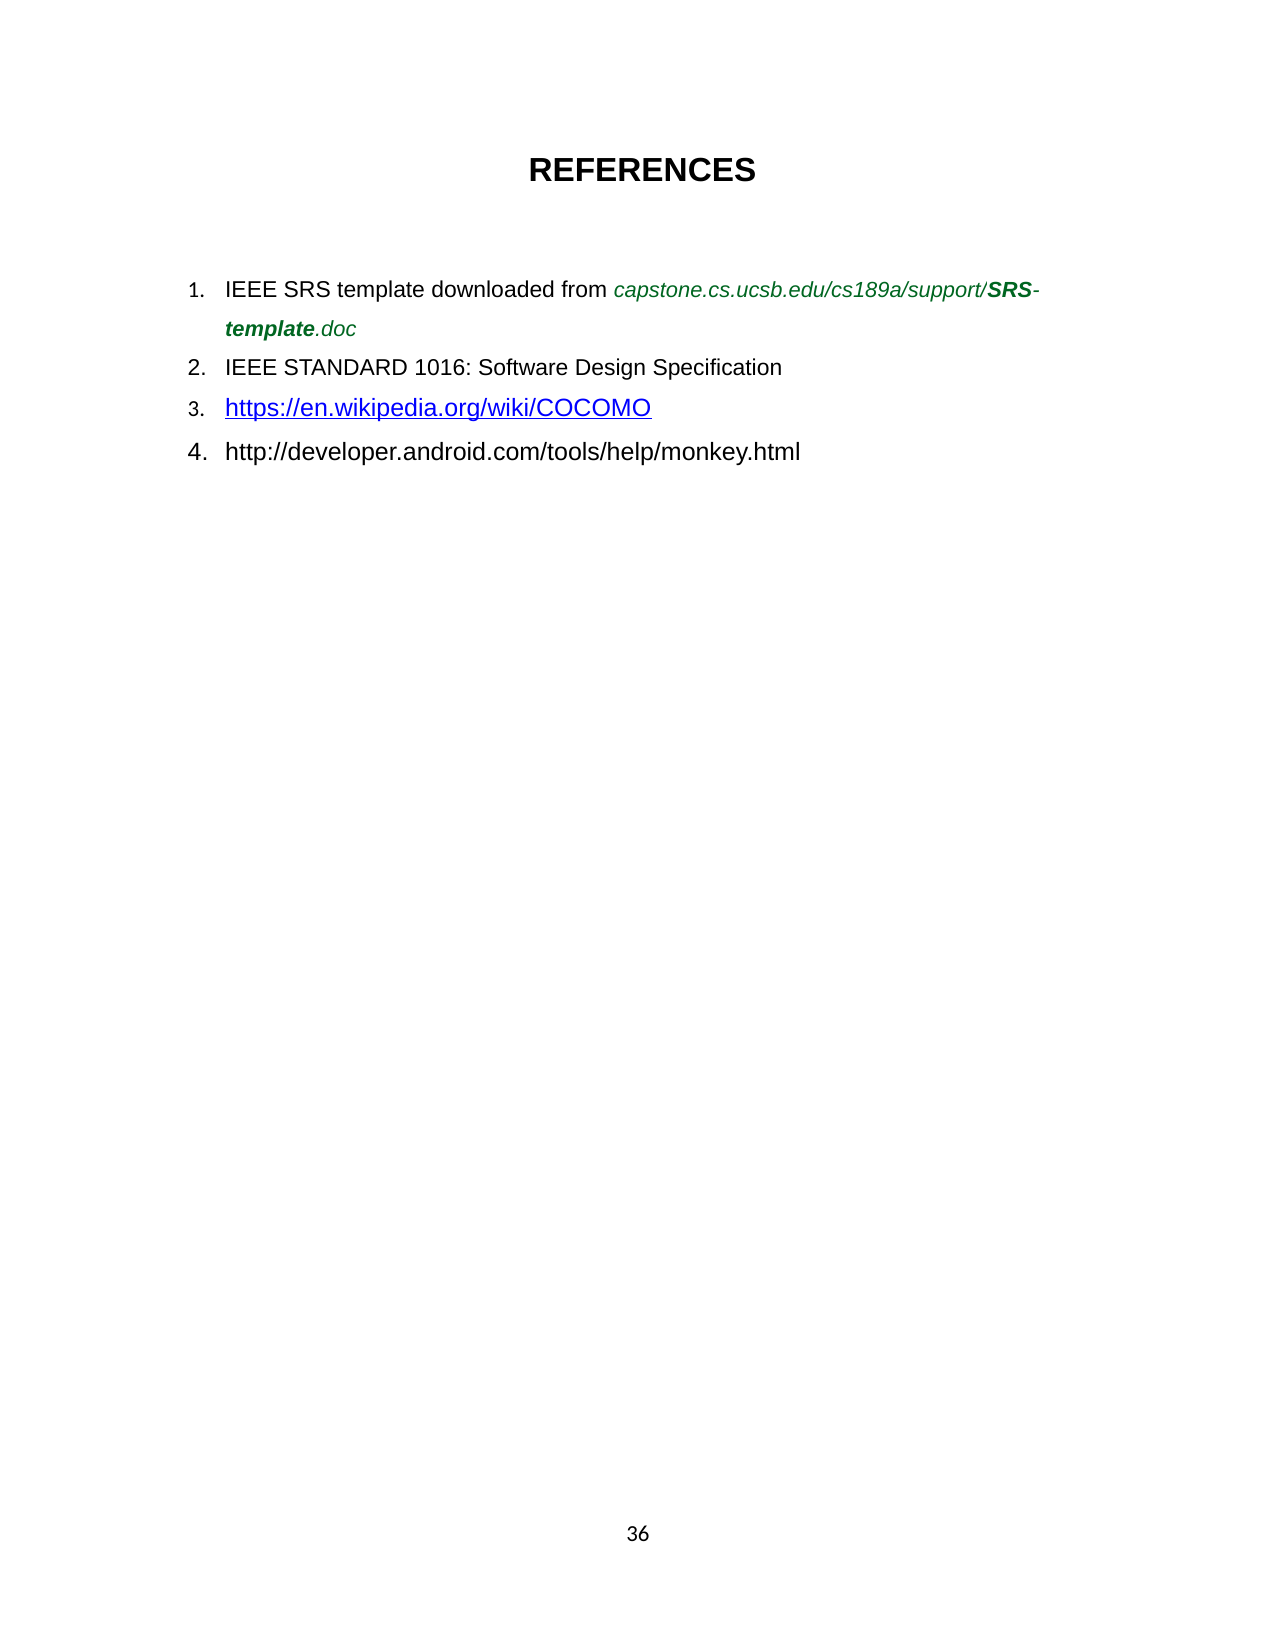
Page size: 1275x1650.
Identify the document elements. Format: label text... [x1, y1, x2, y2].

list https://en.wikipedia.org/wiki/COCOMO [187, 393, 1125, 422]
text REFERENCES [159, 150, 1125, 188]
list http://developer.android.com/tools/help/monkey.html [187, 437, 1125, 466]
list IEEE STANDARD 1016: Software Design Specification [187, 353, 1125, 380]
list IEEE SRS template downloaded from capstone.cs.ucsb.edu/cs189a/support/SRS-template.doc [187, 275, 1125, 341]
